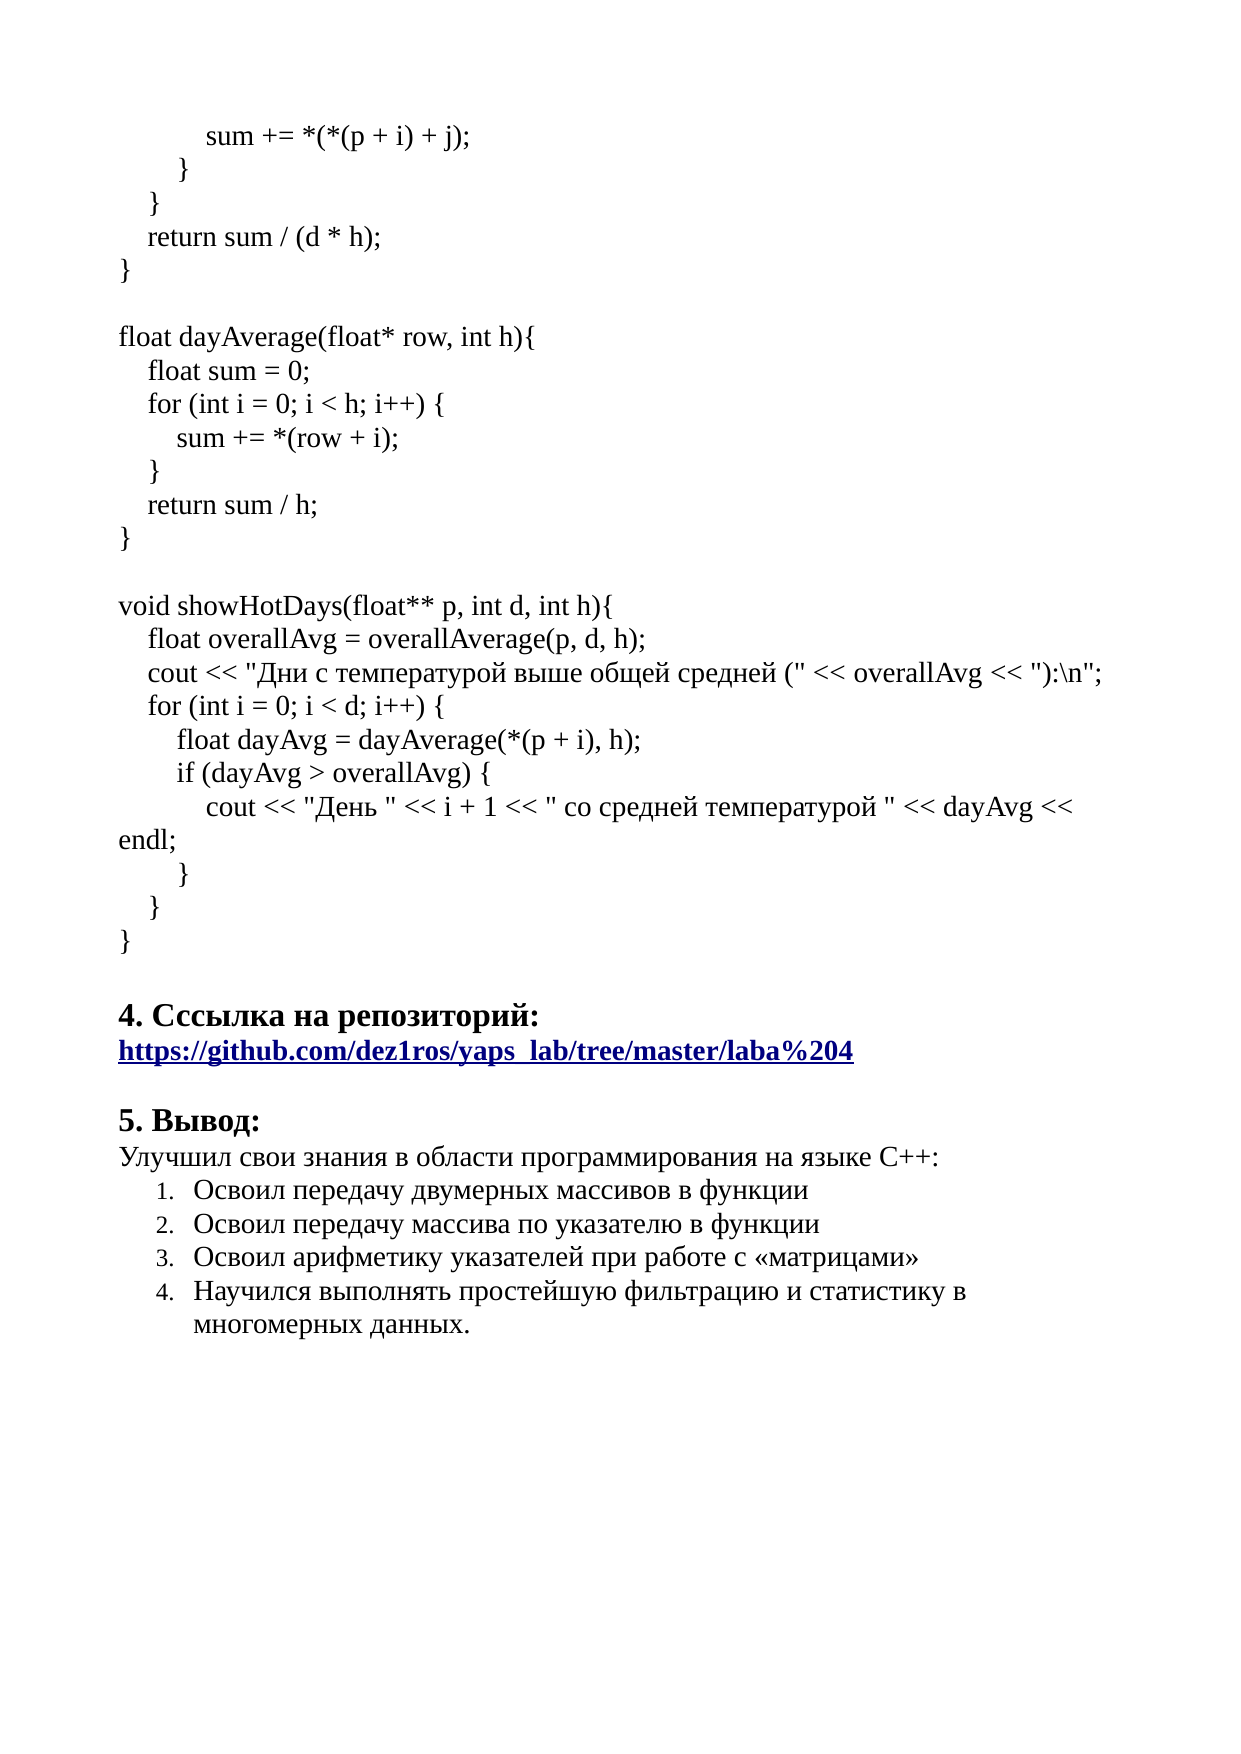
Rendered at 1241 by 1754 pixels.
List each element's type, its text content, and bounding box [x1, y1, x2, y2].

text } [118, 889, 1122, 923]
text cout << "Дни с температурой выше общей средней (" << overallAvg << "):\n"; [118, 655, 1122, 688]
text 5. Вывод: [118, 1100, 1122, 1139]
text } [118, 185, 1122, 219]
text return sum / (d * h); [118, 219, 1122, 252]
text cout << "День " << i + 1 << " со средней температурой " << dayAvg << endl; [118, 789, 1122, 856]
text return sum / h; [118, 487, 1122, 521]
text sum += *(*(p + i) + j); [118, 118, 1122, 152]
text } [118, 152, 1122, 185]
text 4. Cссылка на репозиторий: https://github.com/dez1ros/yaps_lab/tree/master/laba%204 [118, 995, 1122, 1067]
list Освоил арифметику указателей при работе с «матрицами» [156, 1239, 1122, 1273]
list Освоил передачу двумерных массивов в функции [156, 1172, 1122, 1206]
text float sum = 0; [118, 353, 1122, 386]
text } [118, 252, 1122, 286]
text } [118, 453, 1122, 487]
text } [118, 923, 1122, 957]
text float dayAverage(float* row, int h){ [118, 319, 1122, 353]
text } [118, 521, 1122, 554]
list Освоил передачу массива по указателю в функции [156, 1206, 1122, 1239]
text float overallAvg = overallAverage(p, d, h); [118, 621, 1122, 655]
text for (int i = 0; i < d; i++) { [118, 688, 1122, 722]
text float dayAvg = dayAverage(*(p + i), h); [118, 722, 1122, 755]
text Улучшил свои знания в области программирования на языке С++: [118, 1139, 1122, 1172]
list Научился выполнять простейшую фильтрацию и статистику в многомерных данных. [156, 1273, 1122, 1340]
text for (int i = 0; i < h; i++) { [118, 386, 1122, 420]
text } [118, 856, 1122, 889]
text sum += *(row + i); [118, 420, 1122, 453]
text if (dayAvg > overallAvg) { [118, 755, 1122, 789]
text void showHotDays(float** p, int d, int h){ [118, 588, 1122, 621]
